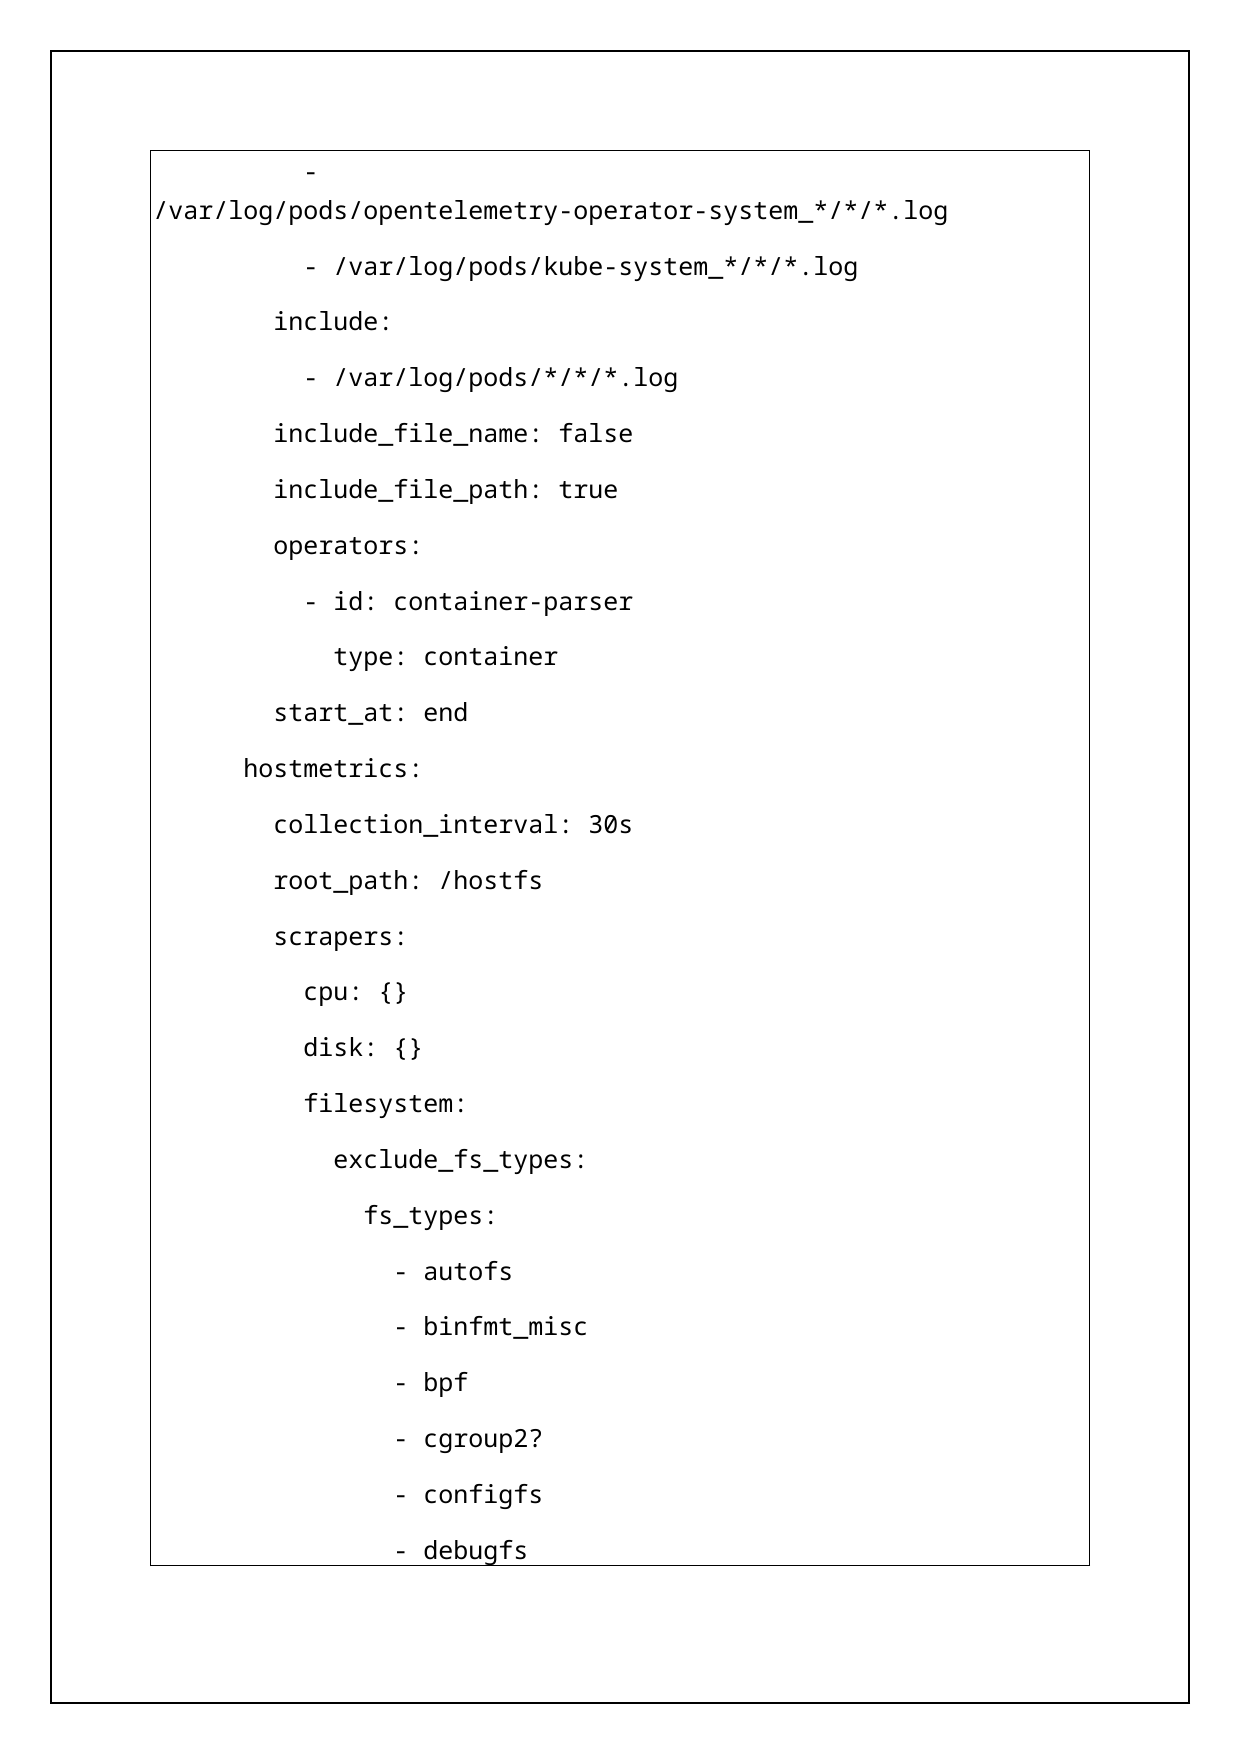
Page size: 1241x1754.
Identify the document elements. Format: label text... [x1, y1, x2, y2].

text include_file_name: false [151, 412, 1089, 450]
text - configfs [151, 1473, 1089, 1511]
text - debugfs [151, 1529, 1089, 1565]
text - autofs [151, 1250, 1089, 1287]
text start_at: end [151, 692, 1089, 729]
text - /var/log/pods/*/*/*.log [151, 357, 1089, 394]
text - /var/log/pods/opentelemetry-operator-system_*/*/*.log [151, 151, 1089, 226]
text scrapers: [151, 915, 1089, 952]
text operators: [151, 524, 1089, 561]
text cpu: {} [151, 971, 1089, 1008]
text root_path: /hostfs [151, 859, 1089, 896]
text exclude_fs_types: [151, 1138, 1089, 1176]
text collection_interval: 30s [151, 803, 1089, 841]
text include_file_path: true [151, 468, 1089, 506]
text type: container [151, 636, 1089, 673]
text disk: {} [151, 1027, 1089, 1064]
text fs_types: [151, 1194, 1089, 1231]
text - /var/log/pods/kube-system_*/*/*.log [151, 245, 1089, 282]
text - bpf [151, 1362, 1089, 1399]
text include: [151, 301, 1089, 338]
text - id: container-parser [151, 580, 1089, 617]
text hostmetrics: [151, 747, 1089, 785]
text filesystem: [151, 1082, 1089, 1120]
text - cgroup2? [151, 1417, 1089, 1455]
text - binfmt_misc [151, 1306, 1089, 1343]
